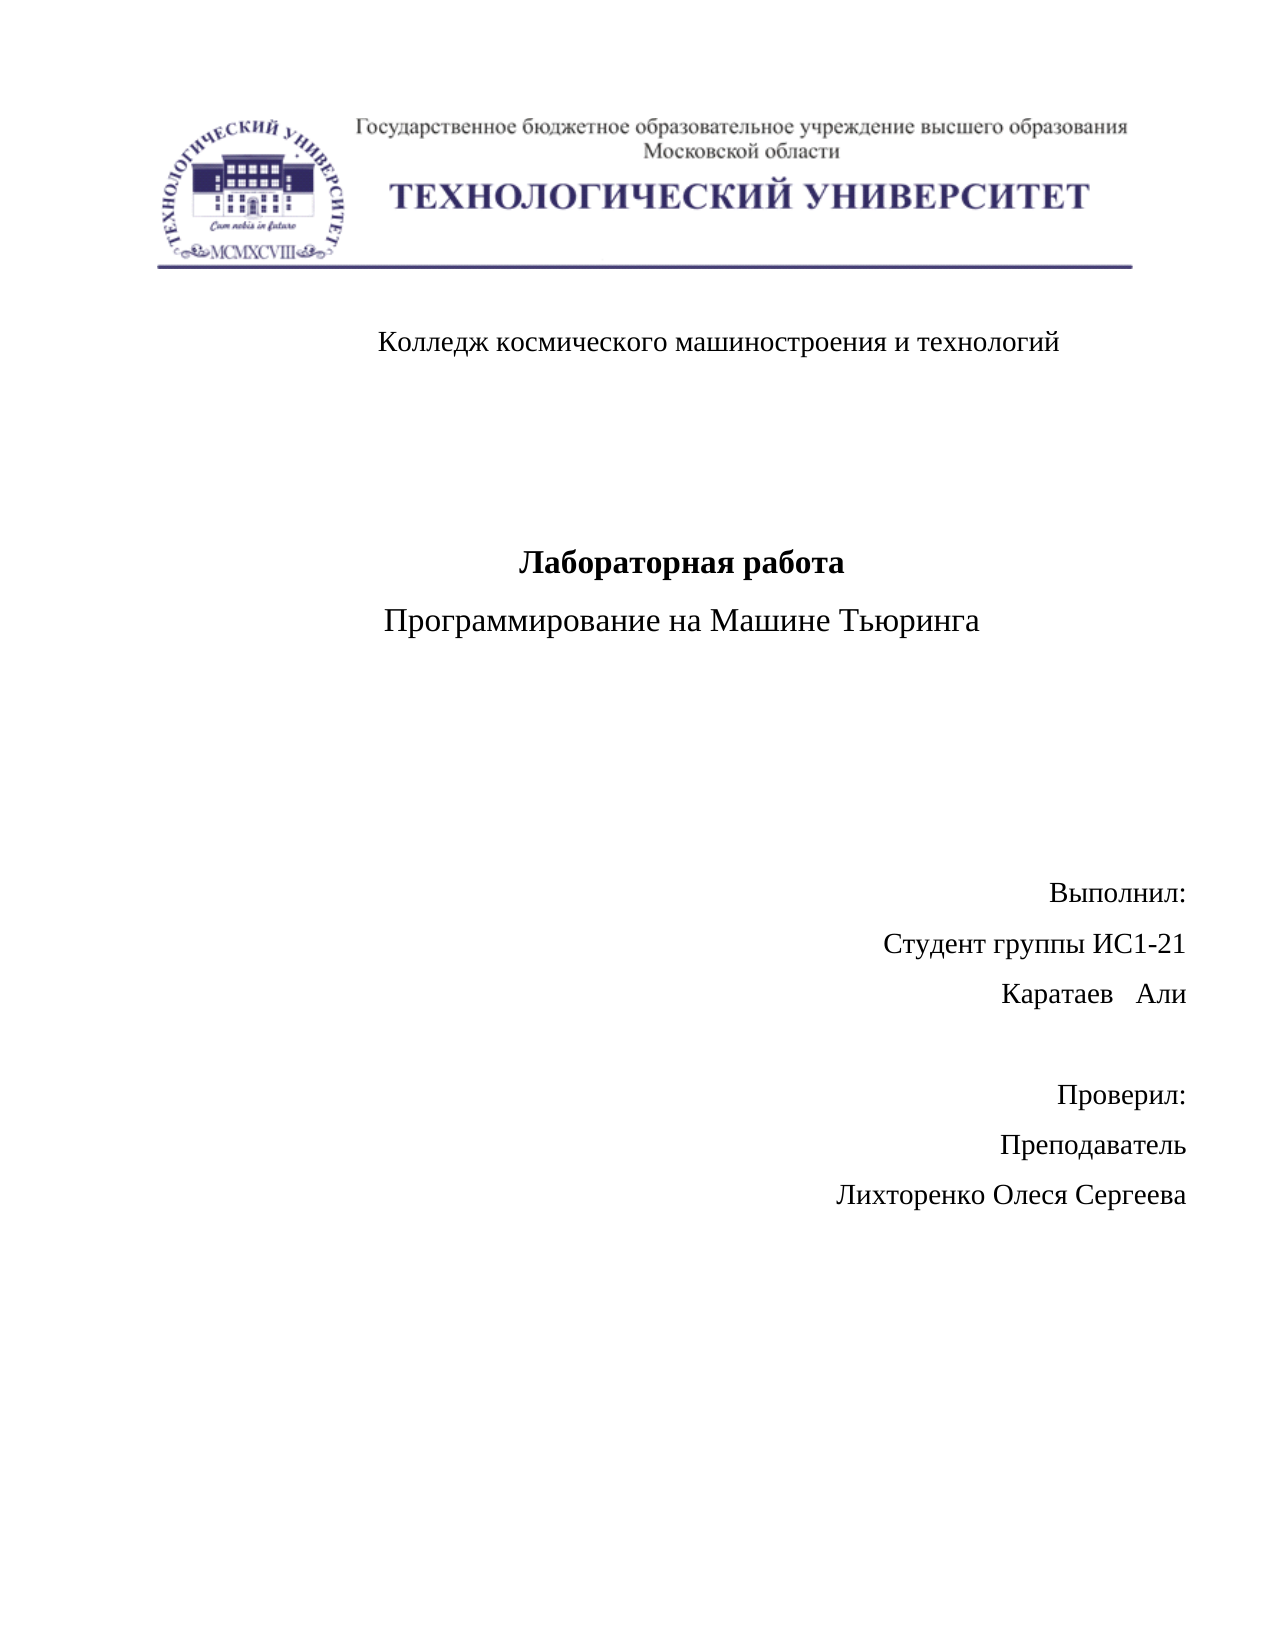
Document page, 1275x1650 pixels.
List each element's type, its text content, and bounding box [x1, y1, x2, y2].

text Проверил: Преподаватель Лихторенко Олеся Сергеева [177, 1026, 1186, 1211]
text Выполнил: Студент группы ИС1-21 Каратаев Али [177, 825, 1186, 1010]
text Лабораторная работа Программирование на Машине Тьюринга [177, 542, 1186, 638]
picture [157, 118, 1133, 269]
text Колледж космического машиностроения и технологий [177, 324, 1186, 358]
